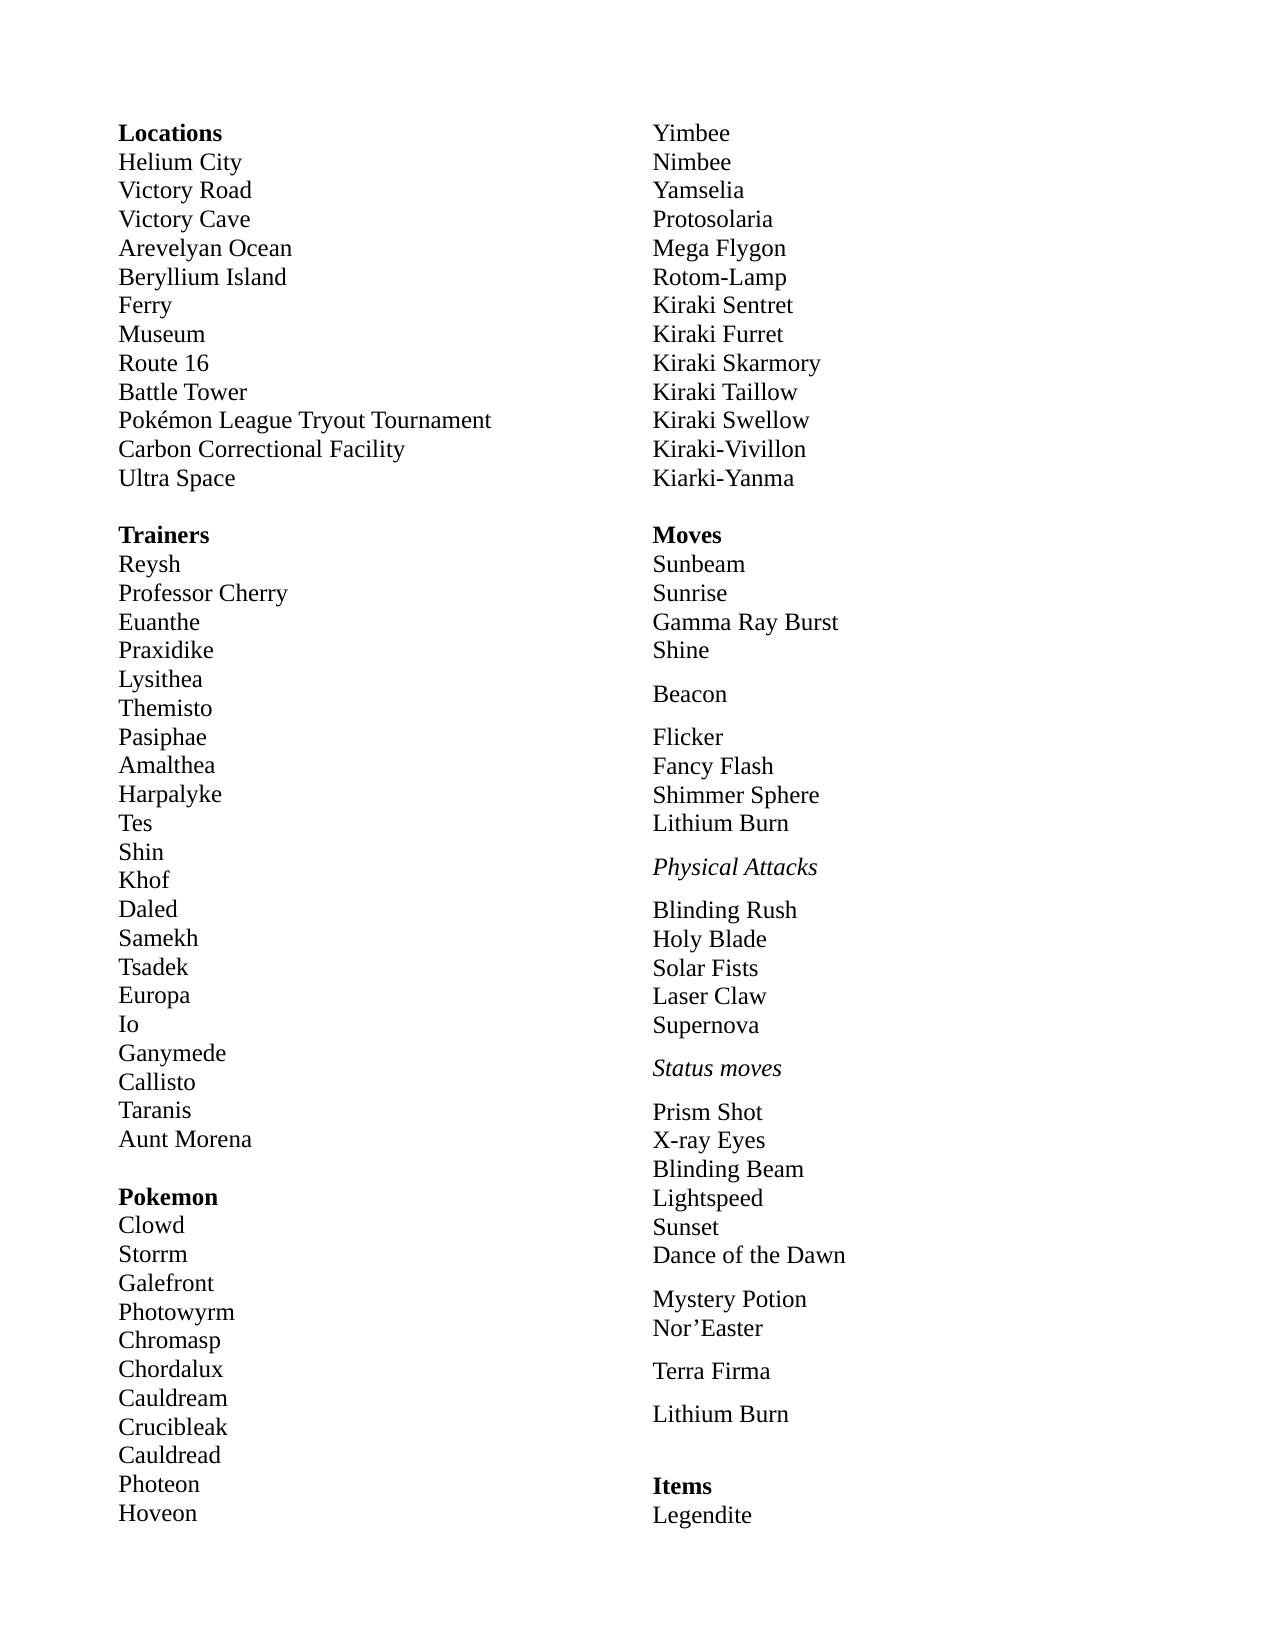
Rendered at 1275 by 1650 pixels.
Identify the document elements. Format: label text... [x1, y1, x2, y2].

text Victory Road [118, 176, 623, 204]
text Chromasp [118, 1326, 623, 1354]
text Shin [118, 837, 623, 866]
text Taranis [118, 1096, 623, 1124]
text Storrm [118, 1239, 623, 1268]
text Arevelyan Ocean [118, 233, 623, 262]
text Aunt Morena [118, 1124, 623, 1153]
text Fancy Flash [652, 751, 1157, 780]
text Euanthe [118, 607, 623, 636]
text Crucibleak [118, 1412, 623, 1441]
text Supernova [652, 1010, 1157, 1039]
text Mystery Potion Nor’Easter [652, 1284, 1157, 1341]
text Galefront [118, 1268, 623, 1297]
text Legendite [652, 1500, 1157, 1529]
text Kiraki Taillow [652, 377, 1157, 406]
text Hoveon [118, 1498, 623, 1527]
text Lightspeed [652, 1183, 1157, 1212]
text Shimmer Sphere [652, 780, 1157, 808]
text Flicker [652, 722, 1157, 751]
text Status moves [652, 1053, 1157, 1082]
text Kiraki Swellow [652, 406, 1157, 434]
text Trainers [118, 521, 623, 549]
text Victory Cave [118, 204, 623, 233]
text Photeon [118, 1469, 623, 1498]
text Kiarki-Yanma [652, 463, 1157, 492]
text Pokémon League Tryout Tournament [118, 406, 623, 434]
text Ganymede [118, 1038, 623, 1067]
text Helium City [118, 147, 623, 176]
text Amalthea [118, 751, 623, 779]
text Mega Flygon [652, 233, 1157, 262]
text Callisto [118, 1067, 623, 1096]
text Clowd [118, 1211, 623, 1239]
text Cauldream [118, 1383, 623, 1412]
text Lithium Burn [652, 808, 1157, 837]
text Protosolaria [652, 204, 1157, 233]
text Blinding Rush [652, 895, 1157, 924]
text Lithium Burn [652, 1399, 1157, 1428]
text Yimbee [652, 118, 1157, 147]
text Kiraki Sentret [652, 291, 1157, 319]
text Laser Claw [652, 981, 1157, 1010]
text Chordalux [118, 1354, 623, 1383]
text Kiraki-Vivillon [652, 434, 1157, 463]
text Blinding Beam [652, 1154, 1157, 1183]
text X-ray Eyes [652, 1126, 1157, 1154]
text Themisto [118, 693, 623, 722]
text Kiraki Skarmory [652, 348, 1157, 377]
text Carbon Correctional Facility [118, 434, 623, 463]
text Solar Fists [652, 953, 1157, 981]
text Khof [118, 866, 623, 894]
text Ferry [118, 291, 623, 319]
text Dance of the Dawn [652, 1241, 1157, 1269]
text Sunbeam Sunrise Gamma Ray Burst Shine [652, 549, 1157, 664]
text Items [652, 1471, 1157, 1500]
text Tes [118, 808, 623, 837]
text Moves [652, 521, 1157, 549]
text Pokemon [118, 1182, 623, 1211]
text Ultra Space [118, 463, 623, 492]
text Daled [118, 894, 623, 923]
text Locations [118, 118, 623, 147]
text Terra Firma [652, 1356, 1157, 1385]
text Battle Tower [118, 377, 623, 406]
text Photowyrm [118, 1297, 623, 1326]
text Europa [118, 981, 623, 1009]
text Rotom-Lamp [652, 262, 1157, 291]
text Pasiphae [118, 722, 623, 751]
text Cauldread [118, 1441, 623, 1469]
text Tsadek [118, 952, 623, 981]
text Yamselia [652, 176, 1157, 204]
text Kiraki Furret [652, 319, 1157, 348]
text Io [118, 1009, 623, 1038]
text Harpalyke [118, 779, 623, 808]
text Prism Shot [652, 1097, 1157, 1126]
text Museum [118, 319, 623, 348]
text Beryllium Island [118, 262, 623, 291]
text Professor Cherry [118, 578, 623, 607]
text Holy Blade [652, 924, 1157, 953]
text Sunset [652, 1212, 1157, 1241]
text Reysh [118, 549, 623, 578]
text Samekh [118, 923, 623, 952]
text Praxidike [118, 636, 623, 664]
text Nimbee [652, 147, 1157, 176]
text Physical Attacks [652, 852, 1157, 881]
text Route 16 [118, 348, 623, 377]
text Beacon [652, 679, 1157, 708]
text Lysithea [118, 664, 623, 693]
